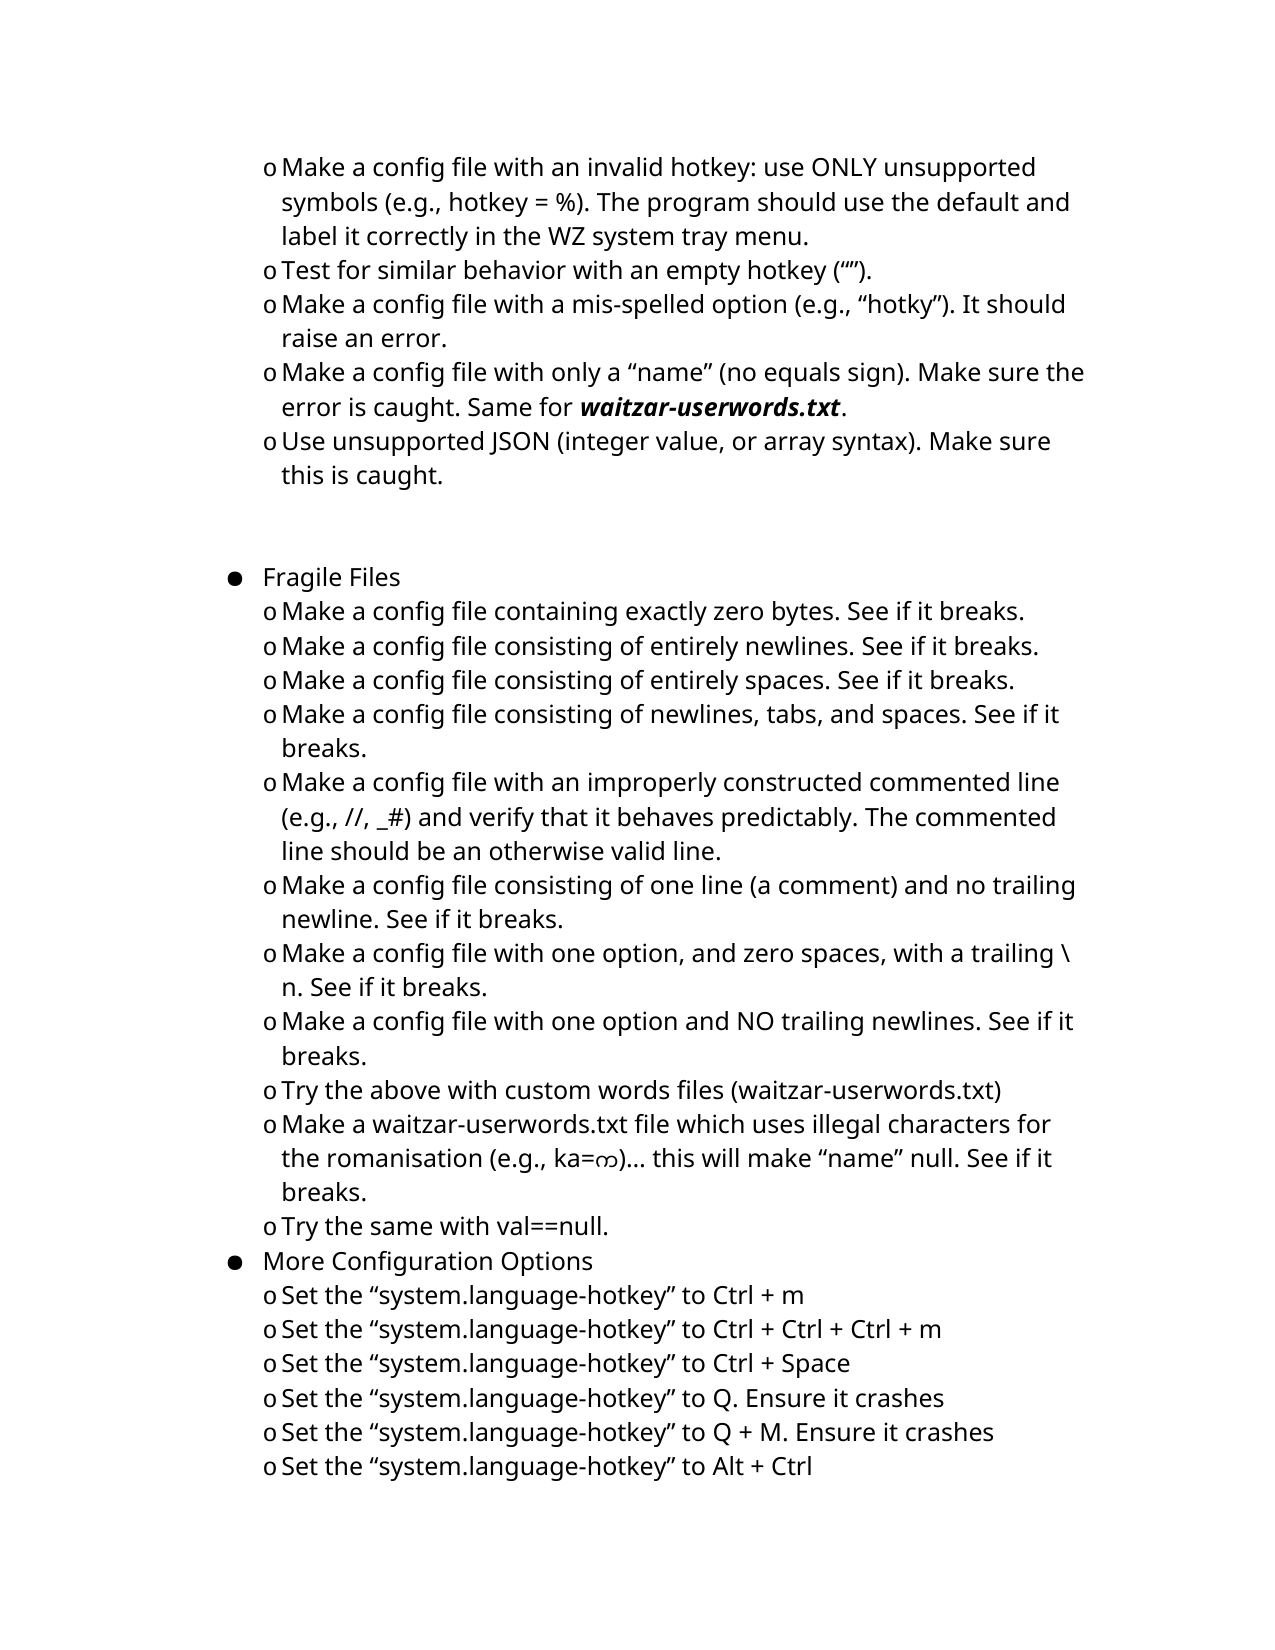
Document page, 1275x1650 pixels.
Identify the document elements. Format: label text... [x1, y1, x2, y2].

list Make a config file with an improperly constructed commented line (e.g., //, _#) and verify that it behaves predictably. The commented line should be an otherwise valid line. [262, 765, 1087, 867]
list Make a config file consisting of entirely spaces. See if it breaks. [262, 662, 1087, 697]
list Test for similar behavior with an empty hotkey (“”). [262, 252, 1087, 287]
list More Configuration Options [225, 1243, 1087, 1277]
list Use unsupported JSON (integer value, or array syntax). Make sure this is caught. [262, 423, 1087, 492]
list Make a config file with only a “name” (no equals sign). Make sure the error is caught. Same for waitzar-userwords.txt. [262, 355, 1087, 423]
list Make a config file with an invalid hotkey: use ONLY unsupported symbols (e.g., hotkey = %). The program should use the default and label it correctly in the WZ system tray menu. [262, 150, 1087, 252]
list Make a waitzar-userwords.txt file which uses illegal characters for the romanisation (e.g., ka=က)… this will make “name” null. See if it breaks. [262, 1107, 1087, 1209]
list Make a config file consisting of newlines, tabs, and spaces. See if it breaks. [262, 697, 1087, 765]
list Set the “system.language-hotkey” to Q. Ensure it crashes [262, 1380, 1087, 1414]
list Set the “system.language-hotkey” to Ctrl + Space [262, 1346, 1087, 1380]
list Make a config file consisting of entirely newlines. See if it breaks. [262, 628, 1087, 662]
list Make a config file containing exactly zero bytes. See if it breaks. [262, 594, 1087, 628]
list Set the “system.language-hotkey” to Alt + Ctrl [262, 1449, 1087, 1483]
list Make a config file with a mis-spelled option (e.g., “hotky”). It should raise an error. [262, 287, 1087, 355]
list Try the above with custom words files (waitzar-userwords.txt) [262, 1072, 1087, 1107]
list Try the same with val==null. [262, 1209, 1087, 1243]
list Make a config file with one option, and zero spaces, with a trailing \n. See if it breaks. [262, 936, 1087, 1004]
list Make a config file with one option and NO trailing newlines. See if it breaks. [262, 1004, 1087, 1072]
list Make a config file consisting of one line (a comment) and no trailing newline. See if it breaks. [262, 867, 1087, 936]
list Set the “system.language-hotkey” to Ctrl + m [262, 1277, 1087, 1312]
list Set the “system.language-hotkey” to Q + M. Ensure it crashes [262, 1414, 1087, 1449]
list Fragile Files [225, 560, 1087, 594]
list Set the “system.language-hotkey” to Ctrl + Ctrl + Ctrl + m [262, 1312, 1087, 1346]
